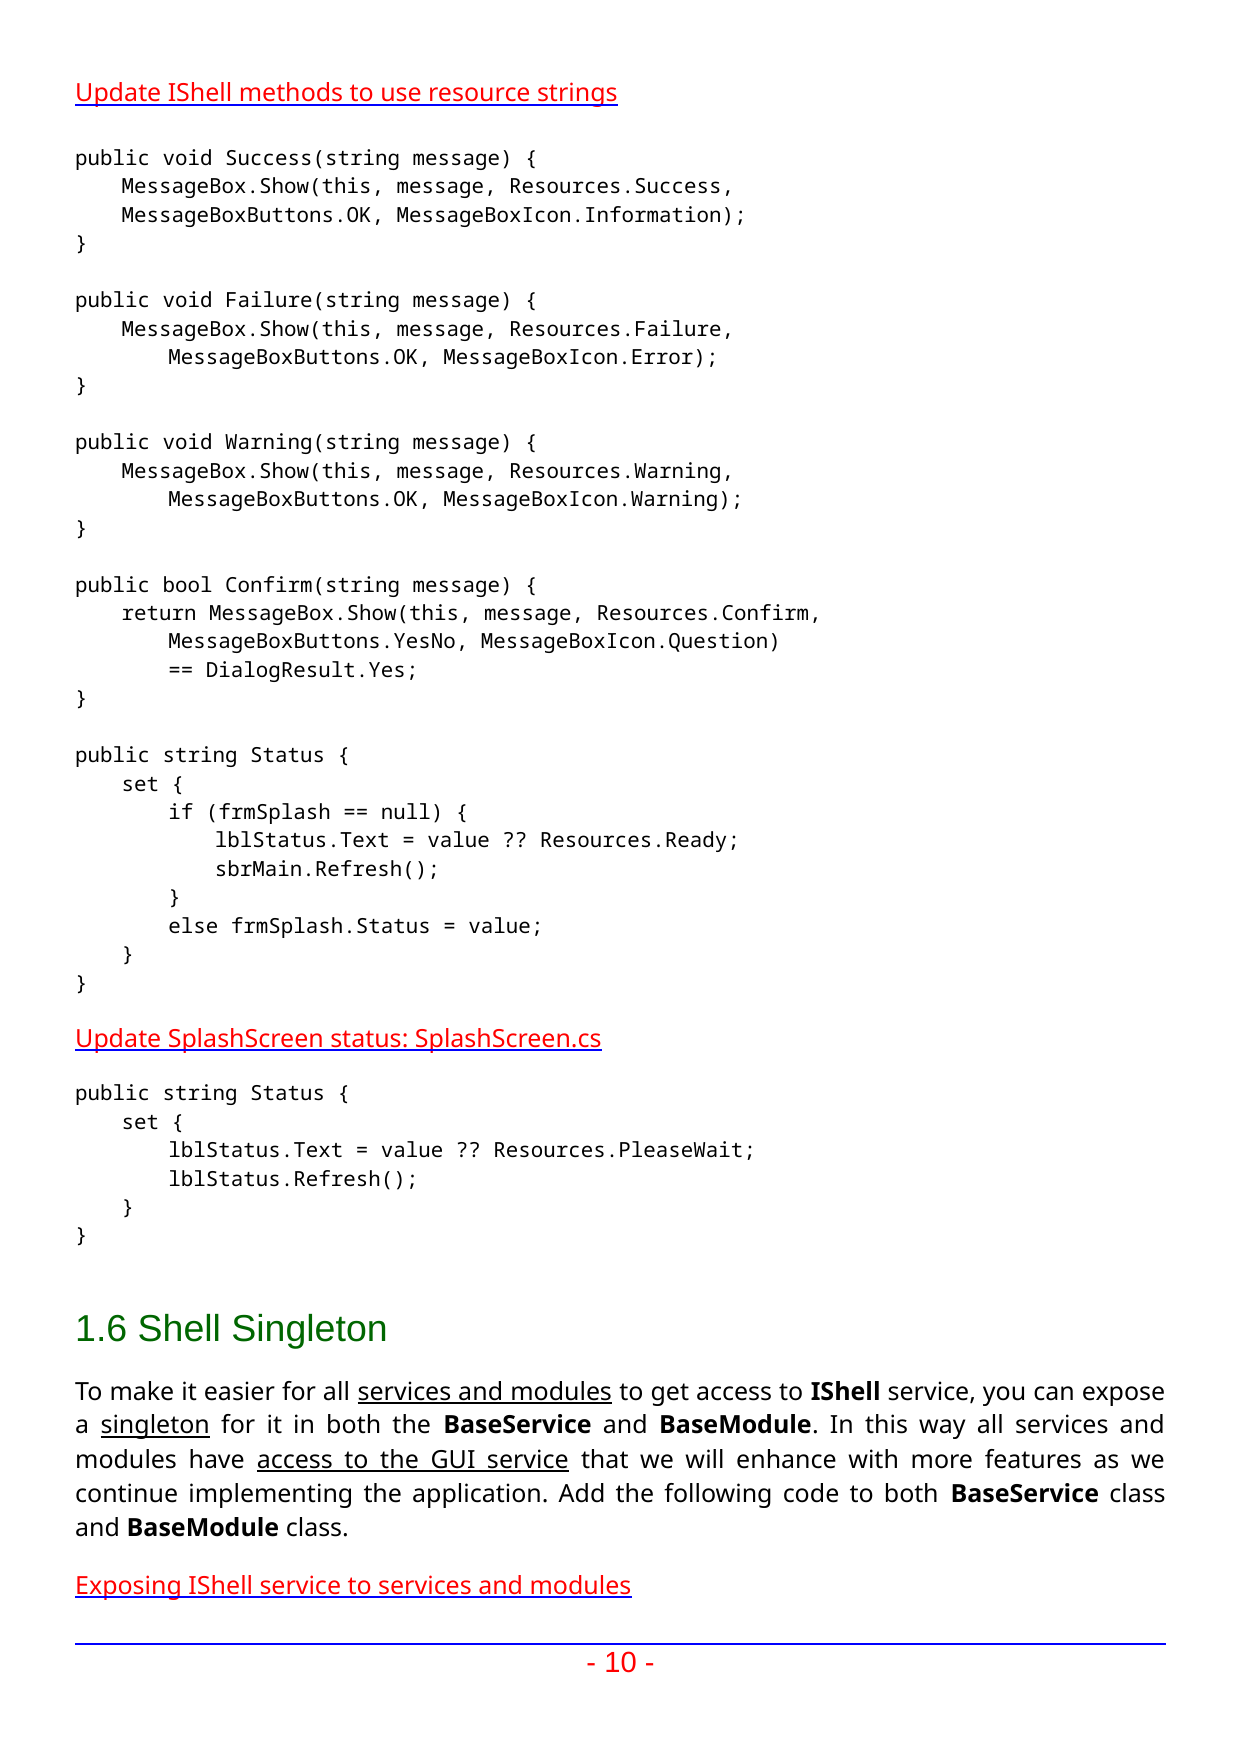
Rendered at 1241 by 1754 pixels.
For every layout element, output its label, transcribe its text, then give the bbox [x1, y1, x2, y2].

text Update IShell methods to use resource strings [75, 75, 1166, 109]
text public string Status { [75, 1078, 1166, 1107]
text To make it easier for all services and modules to get access to IShell service, you can expose a singleton for it in both the BaseService and BaseModule. In this way all services and modules have access to the GUI service that we will enhance with more features as we continue implementing the application. Add the following code to both BaseService class and BaseModule class. [75, 1373, 1166, 1543]
text } [75, 228, 1166, 257]
text } [75, 1221, 1166, 1249]
text set { [75, 769, 1166, 797]
text MessageBoxButtons.OK, MessageBoxIcon.Warning); [75, 484, 1166, 513]
text } [75, 968, 1166, 996]
text 1.6 Shell Singleton [75, 1306, 1166, 1349]
text } [75, 882, 1166, 911]
text set { [75, 1107, 1166, 1135]
text public string Status { [75, 712, 1166, 769]
text MessageBox.Show(this, message, Resources.Warning, [75, 456, 1166, 484]
text MessageBoxButtons.OK, MessageBoxIcon.Error); [75, 342, 1166, 371]
text lblStatus.Text = value ?? Resources.Ready; [75, 826, 1166, 854]
text MessageBox.Show(this, message, Resources.Success, [75, 172, 1166, 200]
text } [75, 513, 1166, 541]
text return MessageBox.Show(this, message, Resources.Confirm, [75, 598, 1166, 627]
text MessageBoxButtons.YesNo, MessageBoxIcon.Question) [75, 627, 1166, 655]
text == DialogResult.Yes; [75, 655, 1166, 683]
text sbrMain.Refresh(); [75, 854, 1166, 882]
text if (frmSplash == null) { [75, 797, 1166, 826]
text Update SplashScreen status: SplashScreen.cs [75, 1020, 1166, 1054]
text } [75, 683, 1166, 712]
text MessageBoxButtons.OK, MessageBoxIcon.Information); [75, 200, 1166, 228]
text else frmSplash.Status = value; [75, 911, 1166, 939]
text Exposing IShell service to services and modules [75, 1567, 1166, 1602]
text lblStatus.Refresh(); [75, 1164, 1166, 1192]
text public void Failure(string message) { [75, 285, 1166, 314]
text lblStatus.Text = value ?? Resources.PleaseWait; [75, 1135, 1166, 1164]
text MessageBox.Show(this, message, Resources.Failure, [75, 314, 1166, 342]
text public void Success(string message) { [75, 143, 1166, 172]
text public void Warning(string message) { [75, 427, 1166, 456]
text } [75, 1192, 1166, 1221]
text public bool Confirm(string message) { [75, 570, 1166, 598]
text } [75, 371, 1166, 399]
text } [75, 939, 1166, 968]
